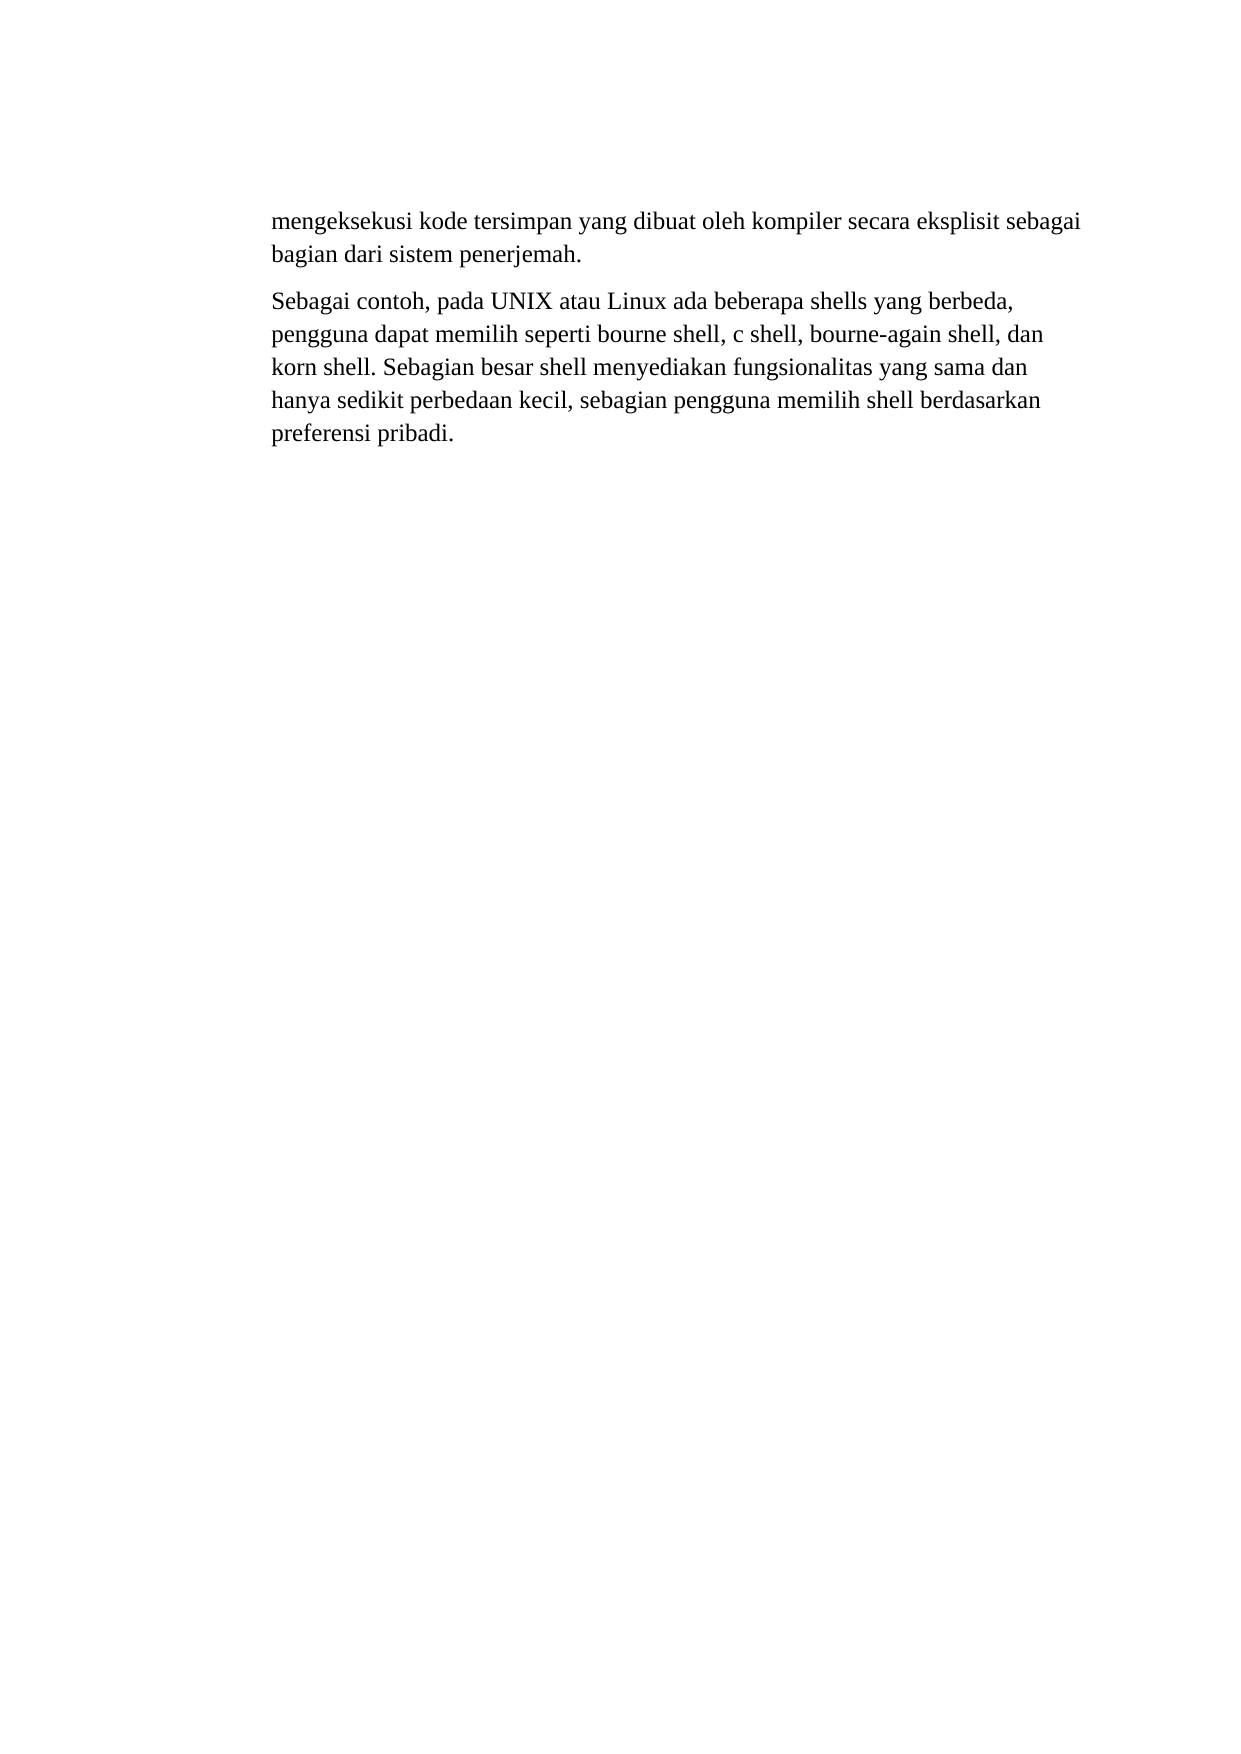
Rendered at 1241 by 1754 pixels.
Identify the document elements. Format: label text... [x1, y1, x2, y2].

text Sebagai contoh, pada UNIX atau Linux ada beberapa shells yang berbeda, pengguna dapat memilih seperti bourne shell, c shell, bourne-again shell, dan korn shell. Sebagian besar shell menyediakan fungsionalitas yang sama dan hanya sedikit perbedaan kecil, sebagian pengguna memilih shell berdasarkan preferensi pribadi. [271, 286, 1093, 447]
list mengeksekusi kode tersimpan yang dibuat oleh kompiler secara eksplisit sebagai bagian dari sistem penerjemah. [233, 206, 1093, 268]
